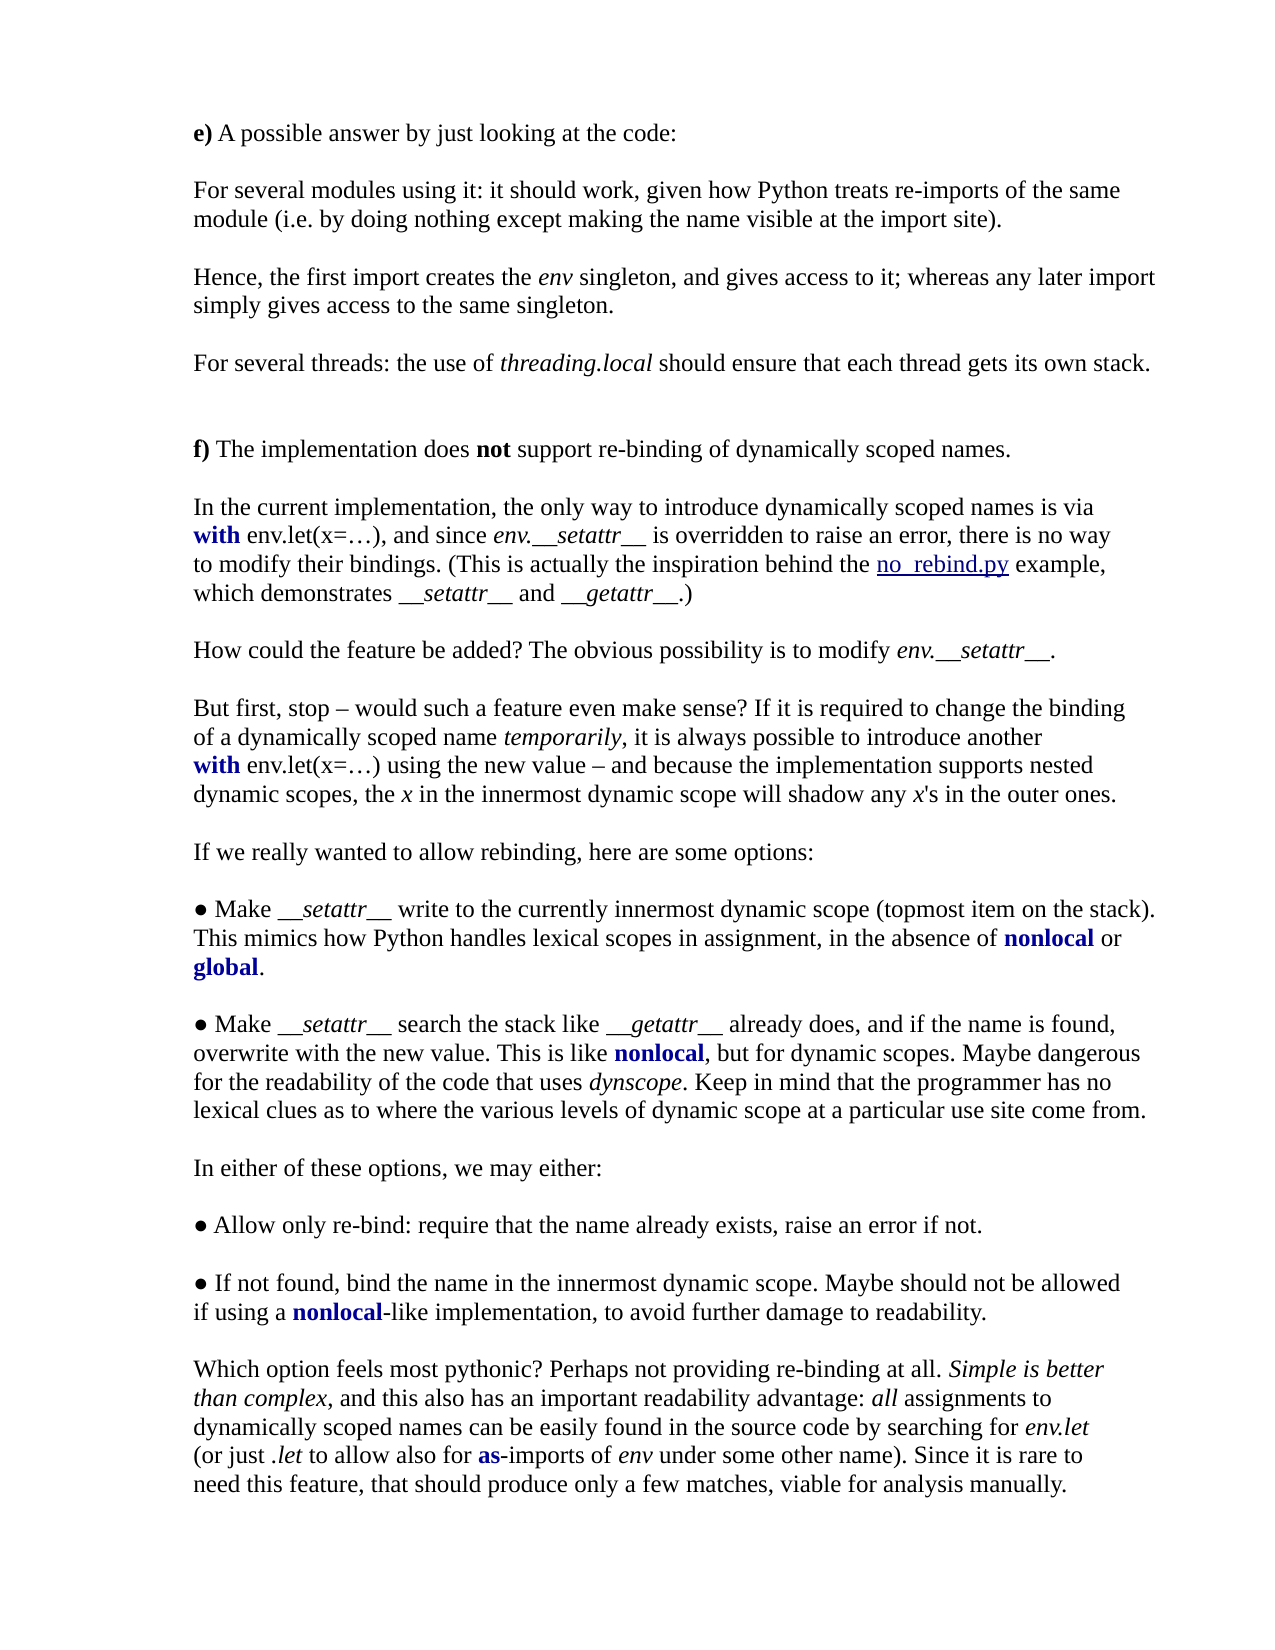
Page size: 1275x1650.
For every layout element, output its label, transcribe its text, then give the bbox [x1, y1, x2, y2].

list f) The implementation does not support re-binding of dynamically scoped names. In the current implementation, the only way to introduce dynamically scoped names is via with env.let(x=…), and since env.__setattr__ is overridden to raise an error, there is no way to modify their bindings. (This is actually the inspiration behind the no_rebind.py example, which demonstrates __setattr__ and __getattr__.) How could the feature be added? The obvious possibility is to modify env.__setattr__. But first, stop – would such a feature even make sense? If it is required to change the binding of a dynamically scoped name temporarily, it is always possible to introduce another with env.let(x=…) using the new value – and because the implementation supports nested dynamic scopes, the x in the innermost dynamic scope will shadow any x's in the outer ones. If we really wanted to allow rebinding, here are some options: ● Make __setattr__ write to the currently innermost dynamic scope (topmost item on the stack). This mimics how Python handles lexical scopes in assignment, in the absence of nonlocal or global. ● Make __setattr__ search the stack like __getattr__ already does, and if the name is found, overwrite with the new value. This is like nonlocal, but for dynamic scopes. Maybe dangerous for the readability of the code that uses dynscope. Keep in mind that the programmer has no lexical clues as to where the various levels of dynamic scope at a particular use site come from. In either of these options, we may either: ● Allow only re-bind: require that the name already exists, raise an error if not. ● If not found, bind the name in the innermost dynamic scope. Maybe should not be allowed if using a nonlocal-like implementation, to avoid further damage to readability. Which option feels most pythonic? Perhaps not providing re-binding at all. Simple is better than complex, and this also has an important readability advantage: all assignments to dynamically scoped names can be easily found in the source code by searching for env.let (or just .let to allow also for as-imports of env under some other name). Since it is rare to need this feature, that should produce only a few matches, viable for analysis manually. [156, 434, 1157, 1498]
list e) A possible answer by just looking at the code: For several modules using it: it should work, given how Python treats re-imports of the same module (i.e. by doing nothing except making the name visible at the import site). Hence, the first import creates the env singleton, and gives access to it; whereas any later import simply gives access to the same singleton. For several threads: the use of threading.local should ensure that each thread gets its own stack. [156, 118, 1157, 434]
